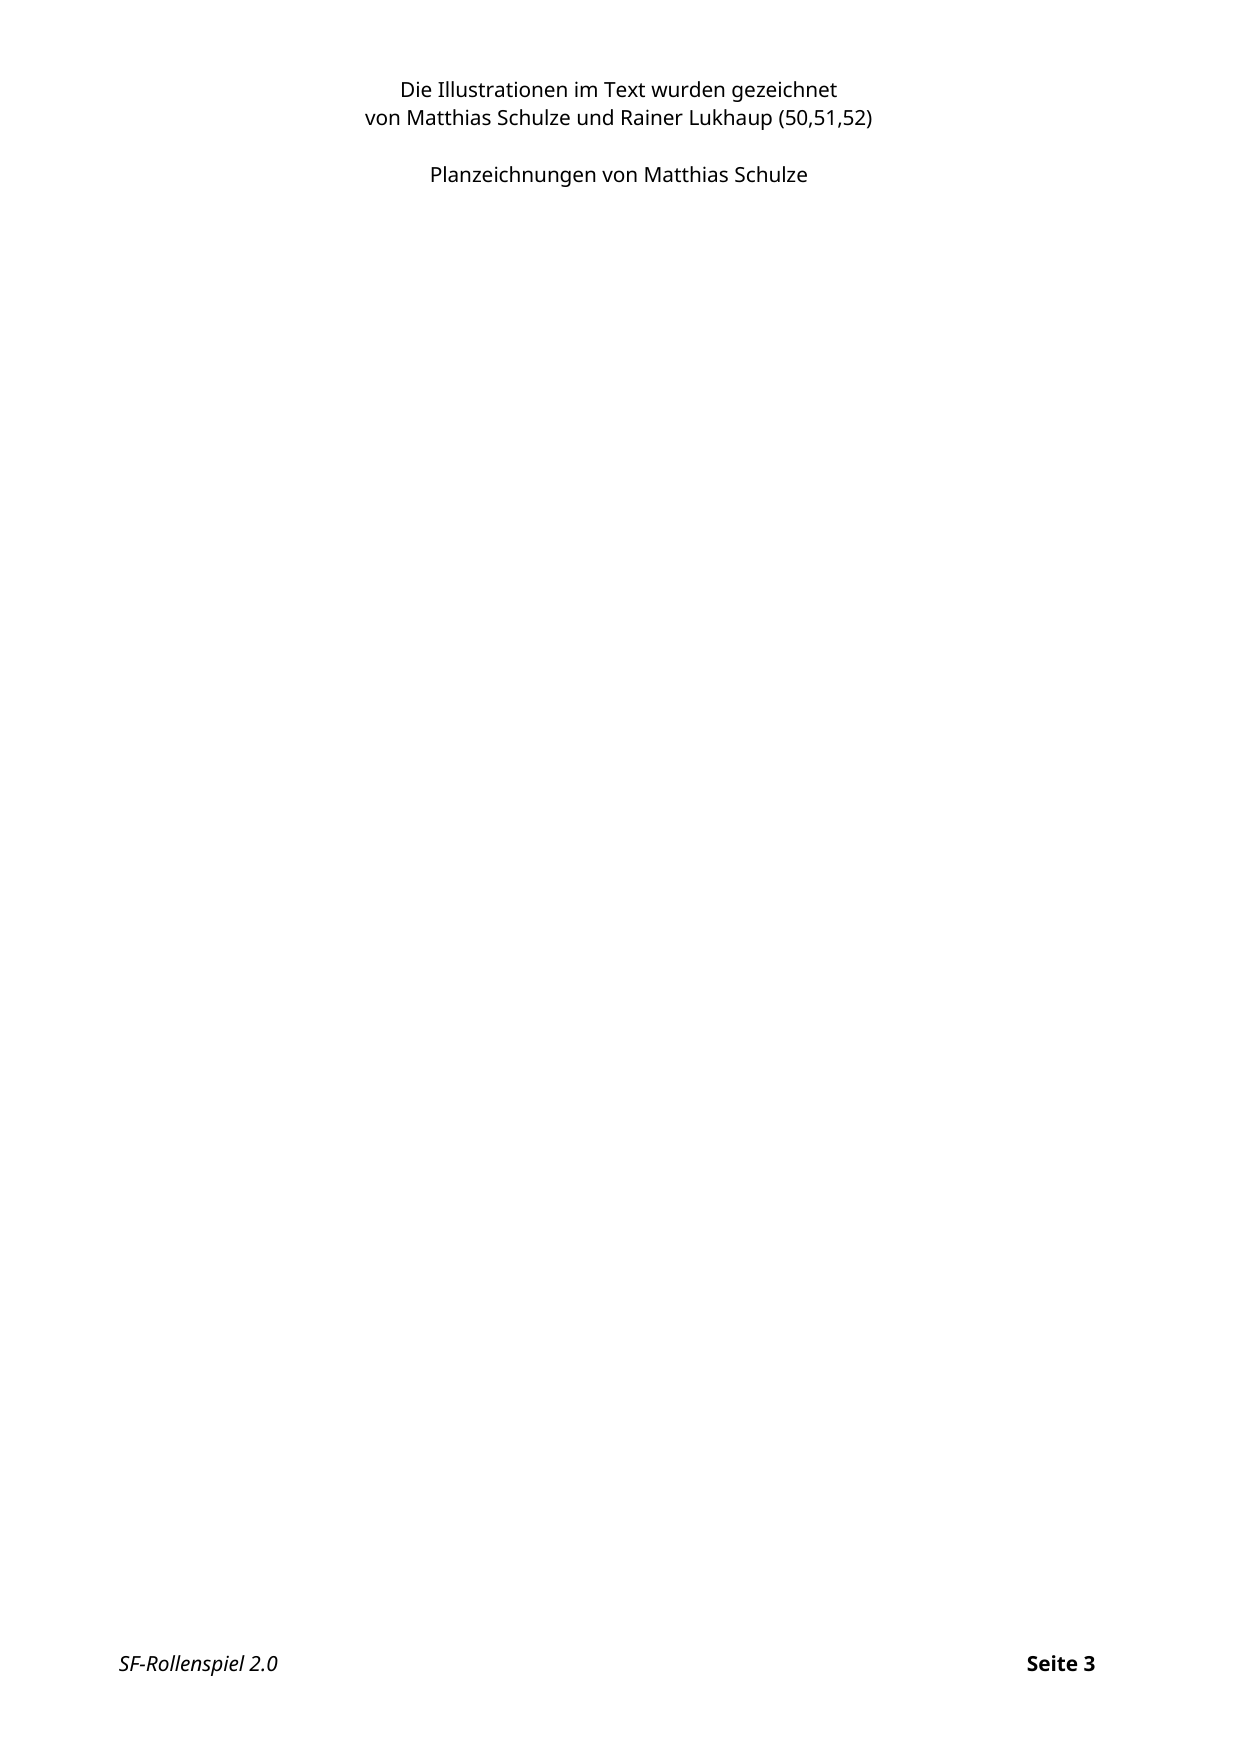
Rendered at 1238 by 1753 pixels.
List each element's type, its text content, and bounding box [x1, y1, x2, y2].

text Die Illustrationen im Text wurden gezeichnet [119, 75, 1119, 103]
text von Matthias Schulze und Rainer Lukhaup (50,51,52) [119, 103, 1119, 131]
text Planzeichnungen von Matthias Schulze [119, 160, 1119, 188]
